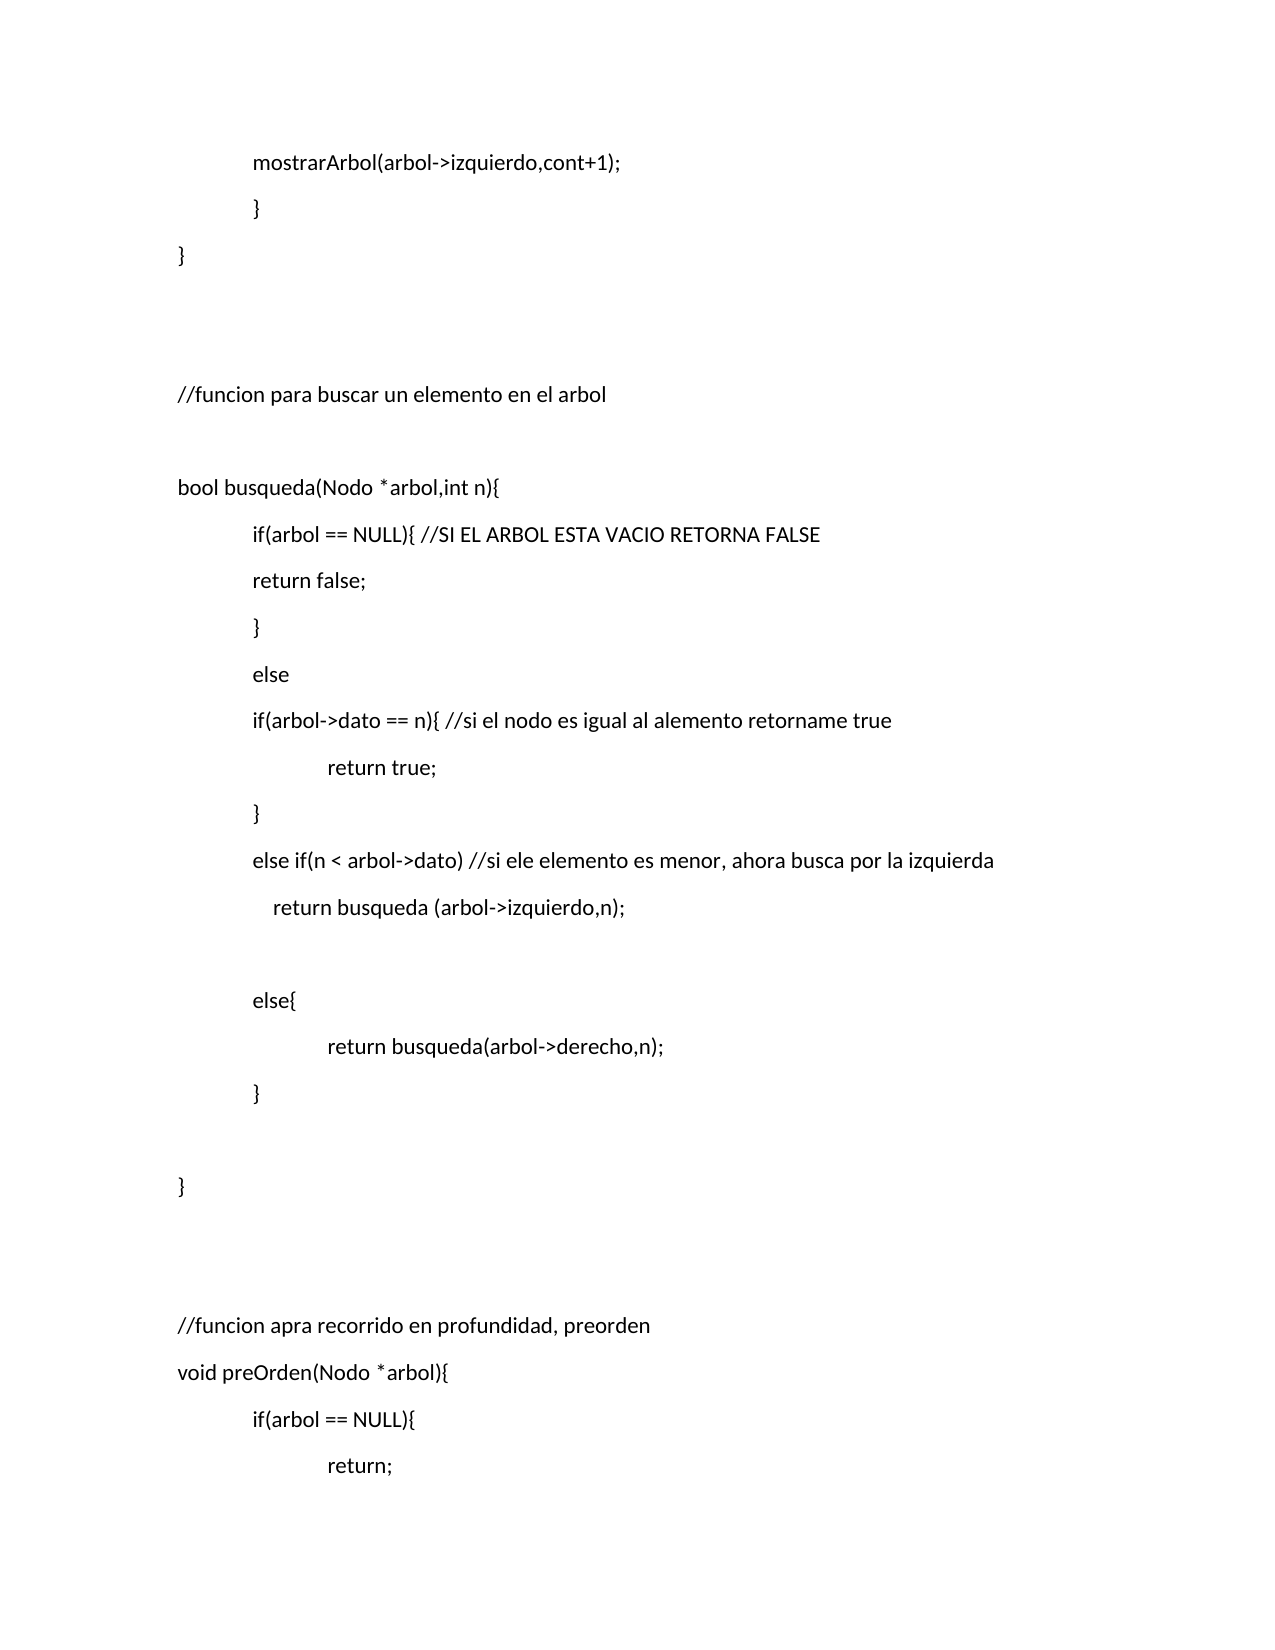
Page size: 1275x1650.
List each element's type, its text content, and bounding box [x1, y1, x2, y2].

text return busqueda (arbol->izquierdo,n); [177, 893, 1098, 921]
text } [177, 613, 1098, 641]
text } [177, 194, 1098, 222]
text } [177, 1172, 1098, 1200]
text //funcion para buscar un elemento en el arbol [177, 380, 1098, 408]
text //funcion apra recorrido en profundidad, preorden [177, 1312, 1098, 1340]
text } [177, 1079, 1098, 1107]
text } [177, 799, 1098, 827]
text else if(n < arbol->dato) //si ele elemento es menor, ahora busca por la izquierda [177, 846, 1098, 874]
text void preOrden(Nodo *arbol){ [177, 1358, 1098, 1386]
text bool busqueda(Nodo *arbol,int n){ [177, 473, 1098, 502]
text return busqueda(arbol->derecho,n); [177, 1032, 1098, 1060]
text return false; [177, 567, 1098, 595]
text else{ [177, 986, 1098, 1014]
text return true; [177, 753, 1098, 781]
text return; [177, 1451, 1098, 1479]
text mostrarArbol(arbol->izquierdo,cont+1); [177, 148, 1098, 176]
text else [177, 660, 1098, 688]
text if(arbol == NULL){ [177, 1405, 1098, 1433]
text } [177, 241, 1098, 269]
text if(arbol == NULL){ //SI EL ARBOL ESTA VACIO RETORNA FALSE [177, 520, 1098, 548]
text if(arbol->dato == n){ //si el nodo es igual al alemento retorname true [177, 706, 1098, 734]
